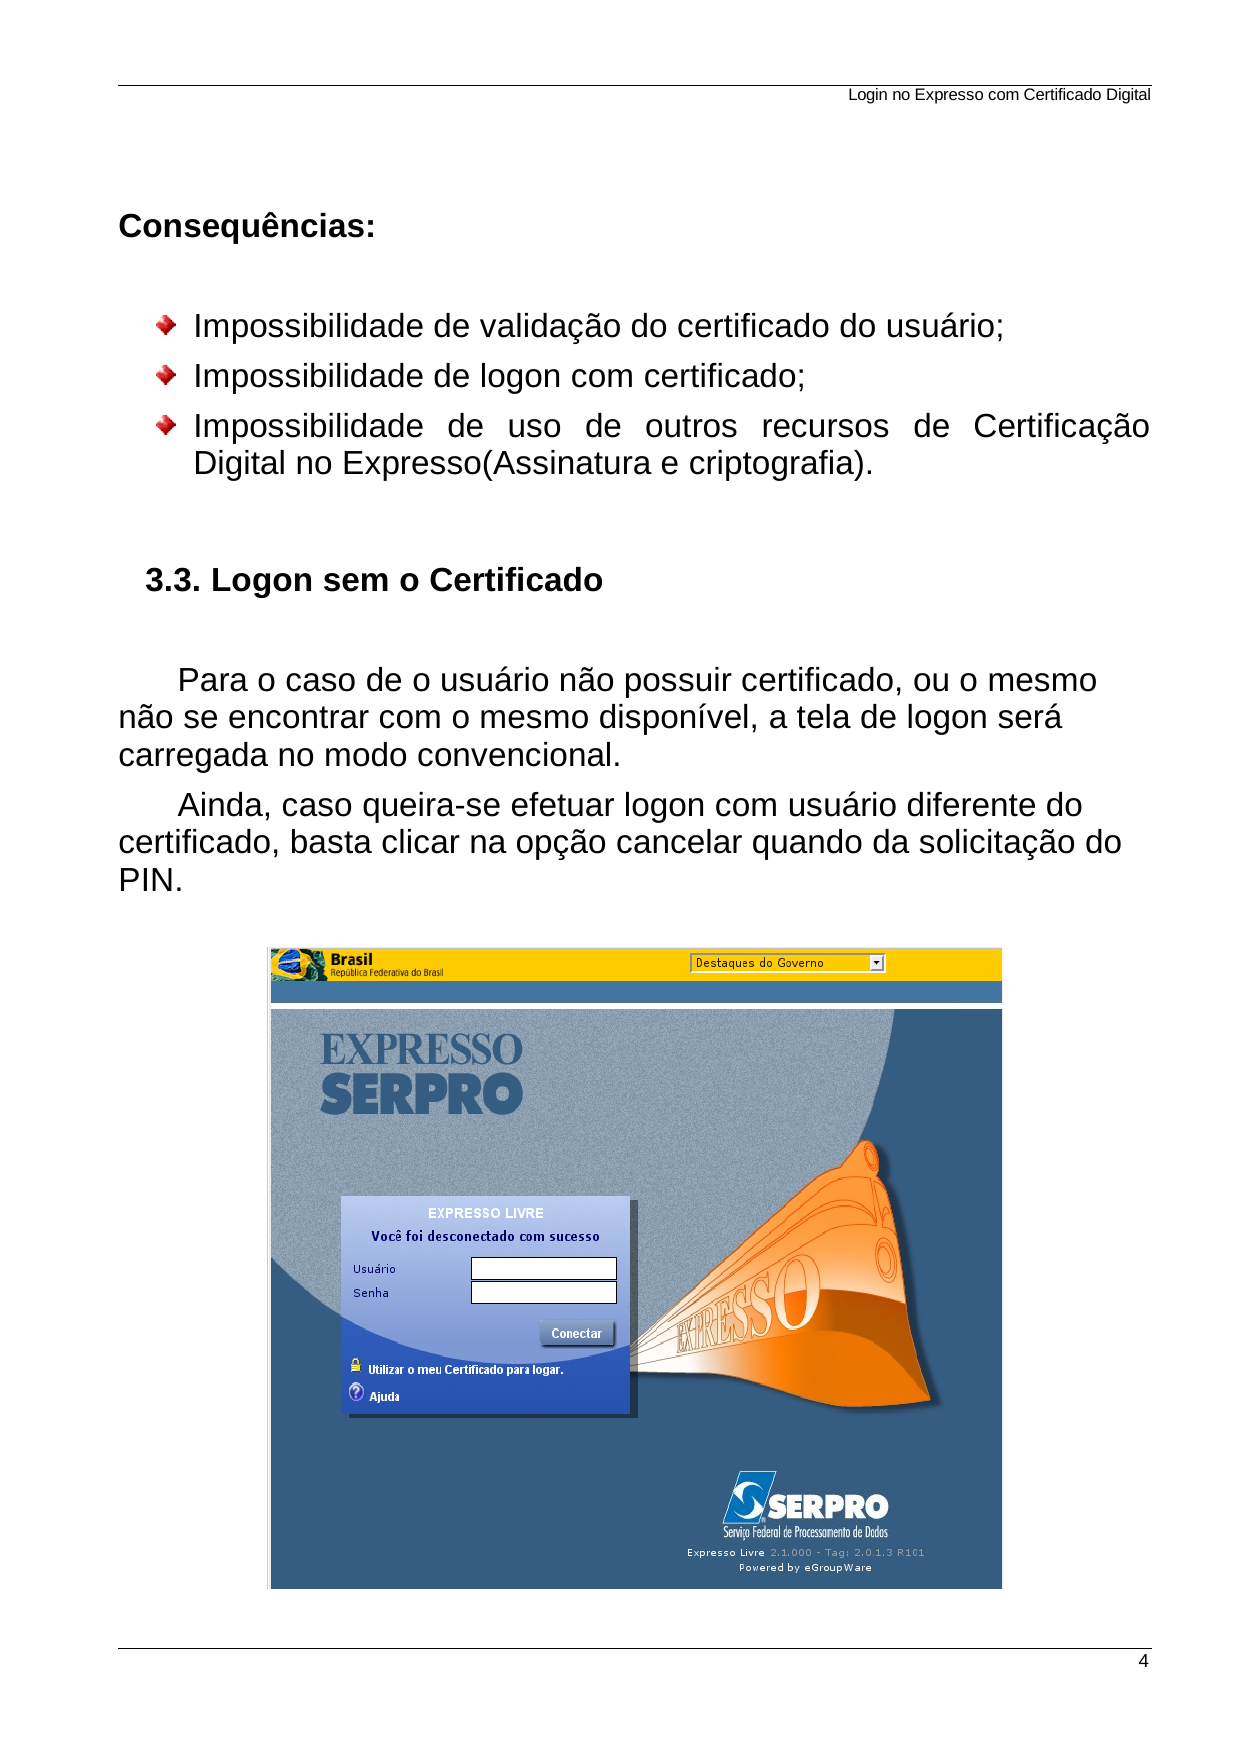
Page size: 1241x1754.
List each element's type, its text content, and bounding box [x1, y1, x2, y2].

list Impossibilidade de uso de outros recursos de Certificação Digital no Expresso(Assinatura e criptografia). [156, 407, 1152, 482]
text Consequências: [118, 207, 1152, 244]
subtitle Logon sem o Certificado [145, 561, 1152, 599]
picture [156, 365, 176, 385]
text Para o caso de o usuário não possuir certificado, ou o mesmo não se encontrar com o mesmo disponível, a tela de logon será carregada no modo convencional. [118, 660, 1152, 773]
picture [156, 315, 176, 335]
list Impossibilidade de logon com certificado; [156, 357, 1152, 394]
text Ainda, caso queira-se efetuar logon com usuário diferente do certificado, basta clicar na opção cancelar quando da solicitação do PIN. [118, 785, 1152, 898]
list Impossibilidade de validação do certificado do usuário; [156, 307, 1152, 344]
picture [267, 947, 1003, 1589]
picture [156, 415, 176, 435]
